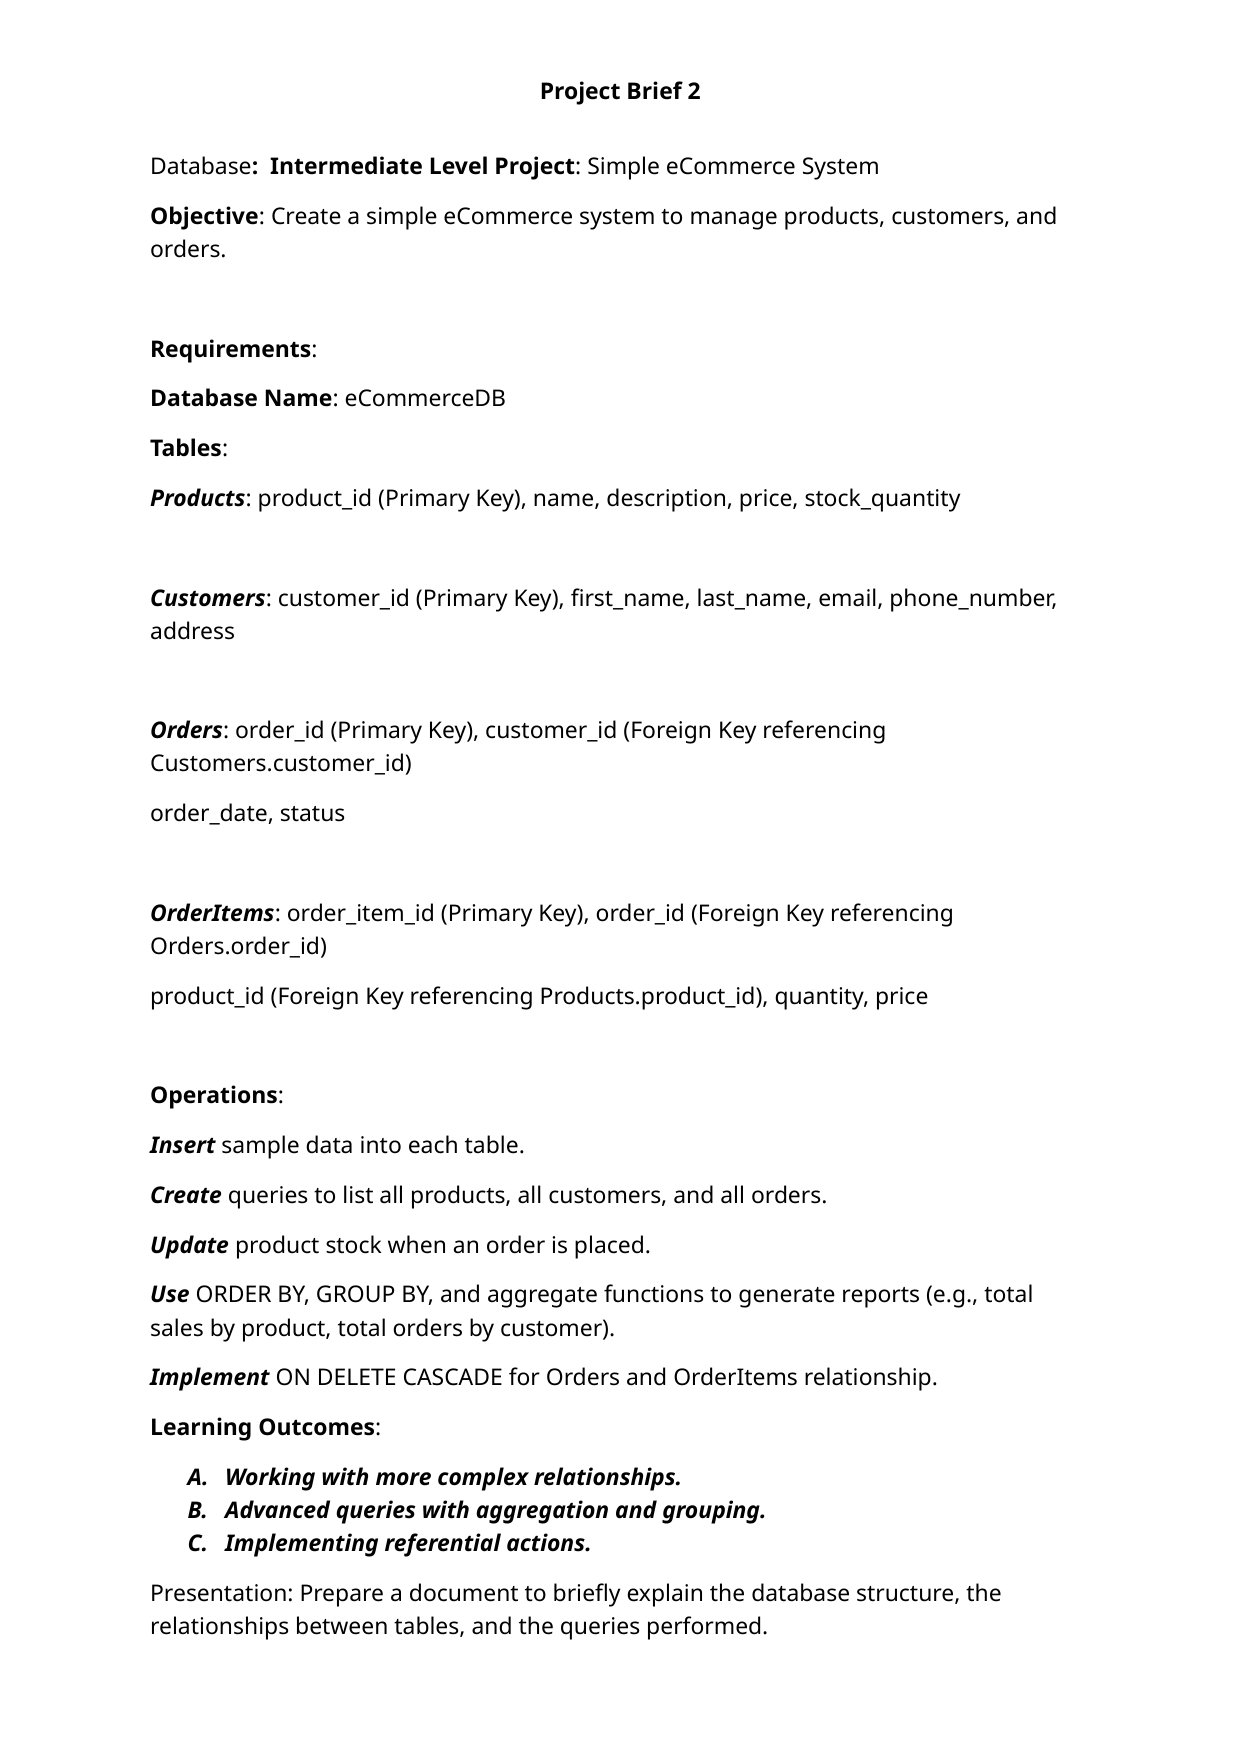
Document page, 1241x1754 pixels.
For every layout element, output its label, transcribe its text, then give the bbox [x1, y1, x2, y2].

text Insert sample data into each table. [150, 1129, 1090, 1160]
text Database Name: eCommerceDB [150, 382, 1090, 413]
text Requirements: [150, 332, 1090, 364]
text Database: Intermediate Level Project: Simple eCommerce System [150, 150, 1090, 181]
text Tables: [150, 432, 1090, 463]
text Presentation: Prepare a document to briefly explain the database structure, the relationships between tables, and the queries performed. [150, 1577, 1090, 1641]
text Products: product_id (Primary Key), name, description, price, stock_quantity [150, 482, 1090, 513]
text Customers: customer_id (Primary Key), first_name, last_name, email, phone_number, address [150, 581, 1090, 646]
text Orders: order_id (Primary Key), customer_id (Foreign Key referencing Customers.customer_id) [150, 714, 1090, 778]
text Operations: [150, 1079, 1090, 1110]
text Implement ON DELETE CASCADE for Orders and OrderItems relationship. [150, 1361, 1090, 1392]
text product_id (Foreign Key referencing Products.product_id), quantity, price [150, 979, 1090, 1011]
text Update product stock when an order is placed. [150, 1228, 1090, 1260]
text OrderItems: order_item_id (Primary Key), order_id (Foreign Key referencing Orders.order_id) [150, 897, 1090, 961]
list Implementing referential actions. [187, 1527, 1090, 1558]
text Create queries to list all products, all customers, and all orders. [150, 1179, 1090, 1210]
list Working with more complex relationships. [187, 1461, 1090, 1492]
text Objective: Create a simple eCommerce system to manage products, customers, and orders. [150, 200, 1090, 264]
list Advanced queries with aggregation and grouping. [187, 1494, 1090, 1525]
text order_date, status [150, 797, 1090, 828]
text Learning Outcomes: [150, 1411, 1090, 1442]
text Use ORDER BY, GROUP BY, and aggregate functions to generate reports (e.g., total sales by product, total orders by customer). [150, 1278, 1090, 1343]
